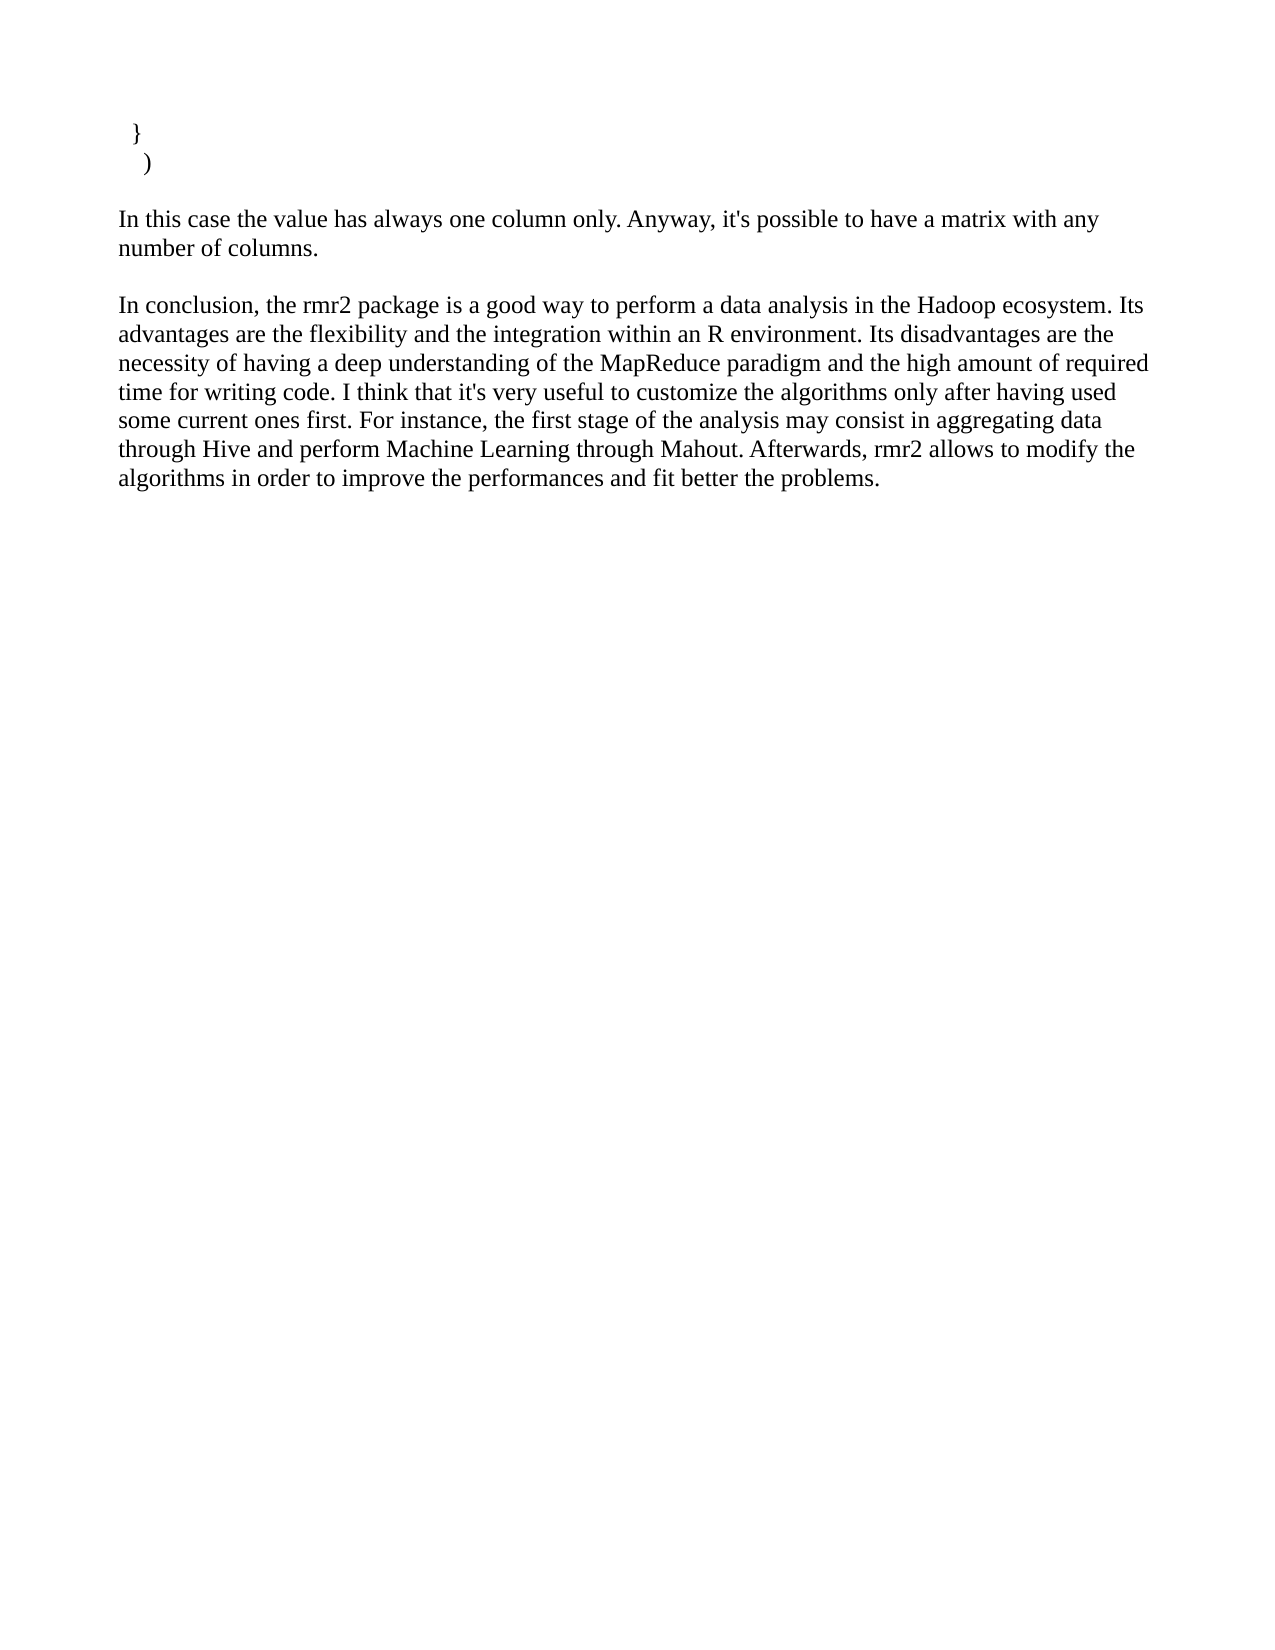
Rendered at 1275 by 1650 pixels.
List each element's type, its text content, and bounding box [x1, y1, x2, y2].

text } [118, 118, 1157, 147]
text In conclusion, the rmr2 package is a good way to perform a data analysis in the Hadoop ecosystem. Its advantages are the flexibility and the integration within an R environment. Its disadvantages are the necessity of having a deep understanding of the MapReduce paradigm and the high amount of required time for writing code. I think that it's very useful to customize the algorithms only after having used some current ones first. For instance, the first stage of the analysis may consist in aggregating data through Hive and perform Machine Learning through Mahout. Afterwards, rmr2 allows to modify the algorithms in order to improve the performances and fit better the problems. [118, 291, 1157, 492]
text ) [118, 147, 1157, 176]
text In this case the value has always one column only. Anyway, it's possible to have a matrix with any number of columns. [118, 204, 1157, 262]
